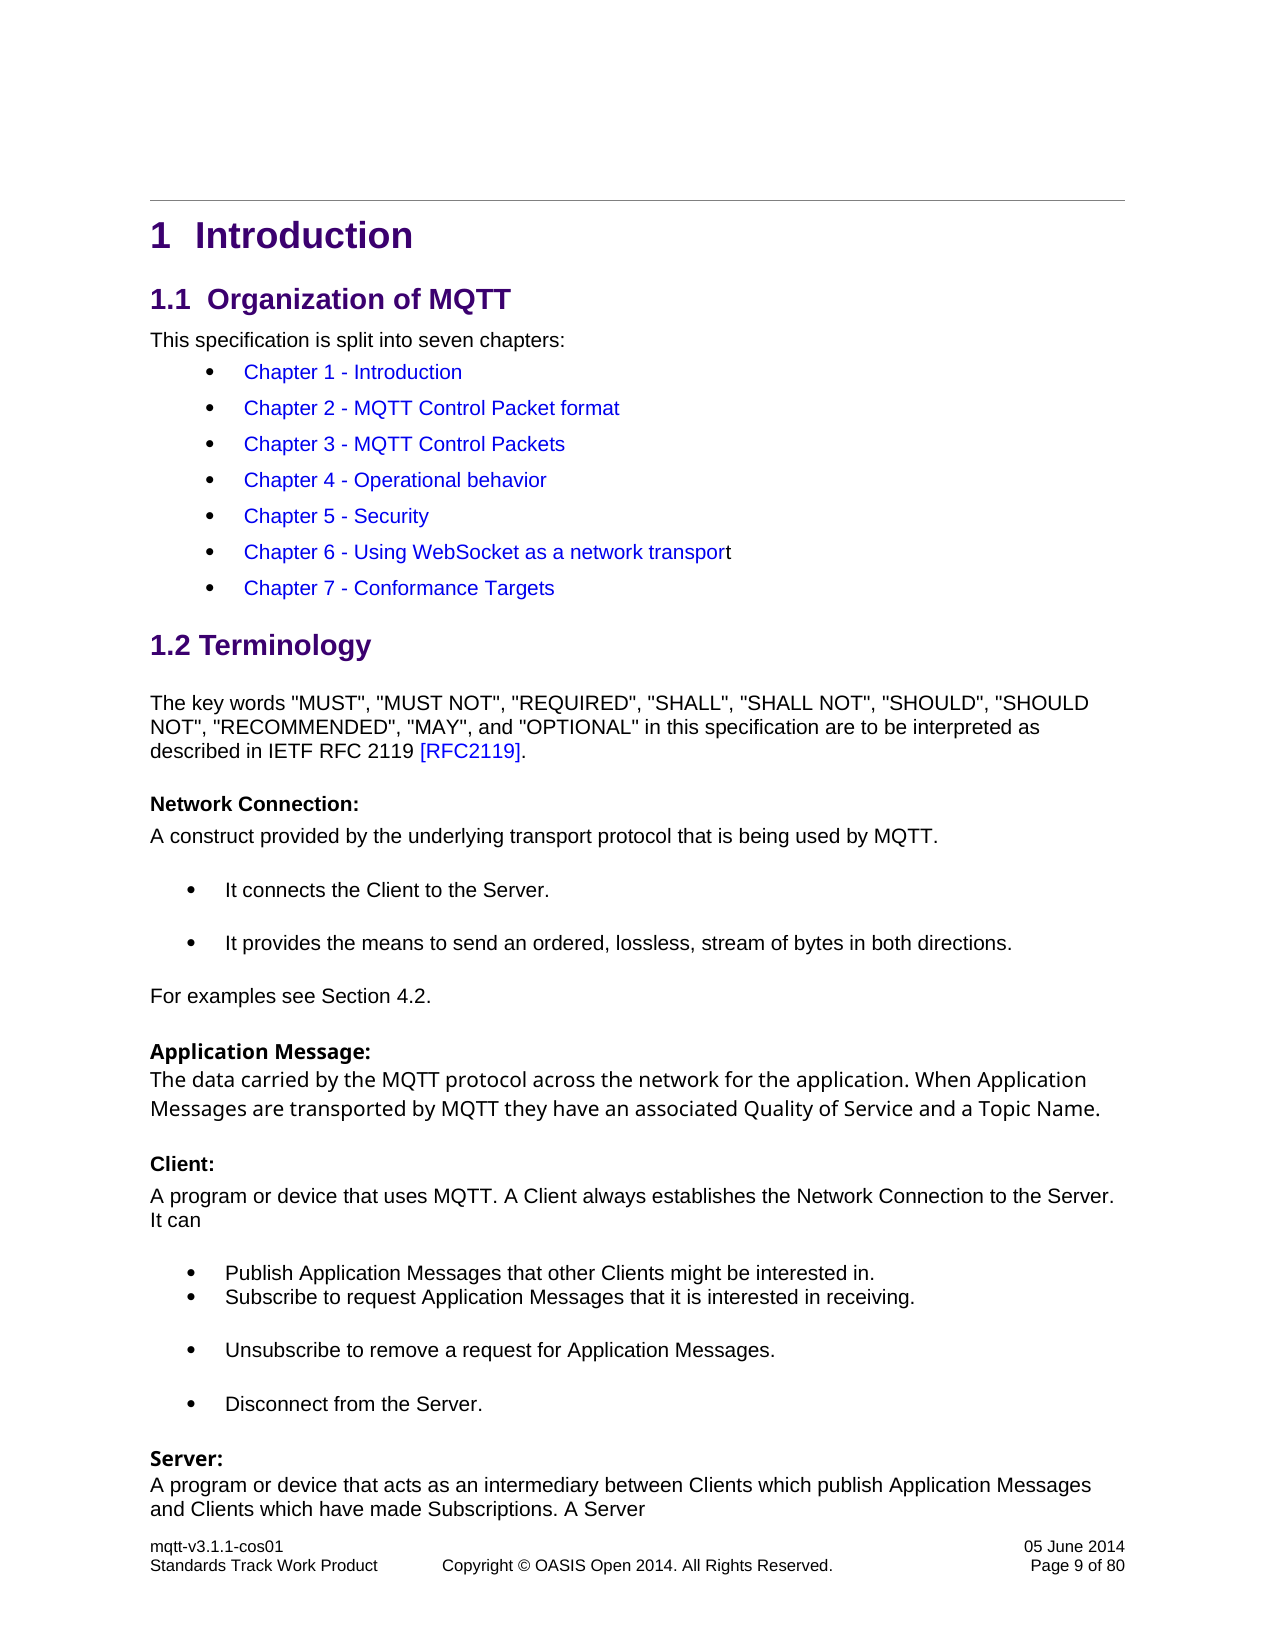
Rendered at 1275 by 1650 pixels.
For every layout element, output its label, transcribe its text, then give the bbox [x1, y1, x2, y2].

list It connects the Client to the Server. [187, 877, 1125, 901]
text Server: A program or device that acts as an intermediary between Clients which publish Application Messages and Clients which have made Subscriptions. A Server [150, 1444, 1125, 1521]
list Publish Application Messages that other Clients might be interested in. [187, 1261, 1125, 1285]
text Client: [150, 1151, 1125, 1175]
text Network Connection: [150, 792, 1125, 816]
text This specification is split into seven chapters: [150, 328, 1125, 352]
subtitle Terminology [150, 628, 1125, 662]
list Subscribe to request Application Messages that it is interested in receiving. [187, 1285, 1125, 1309]
subtitle Organization of MQTT [150, 282, 1125, 315]
list It provides the means to send an ordered, lossless, stream of bytes in both directions. [187, 931, 1125, 955]
text A construct provided by the underlying transport protocol that is being used by MQTT. [150, 824, 1125, 848]
list Chapter 2 - MQTT Control Packet format [206, 396, 1125, 420]
list Chapter 6 - Using WebSocket as a network transport [206, 540, 1125, 564]
list Chapter 7 - Conformance Targets [206, 576, 1125, 600]
list Unsubscribe to remove a request for Application Messages. [187, 1338, 1125, 1362]
list Chapter 5 - Security [206, 504, 1125, 528]
list Disconnect from the Server. [187, 1391, 1125, 1415]
list Chapter 3 - MQTT Control Packets [206, 432, 1125, 456]
text A program or device that uses MQTT. A Client always establishes the Network Connection to the Server. It can [150, 1184, 1125, 1232]
list Chapter 1 - Introduction [206, 360, 1125, 384]
subtitle Introduction [150, 201, 1125, 257]
text For examples see Section 4.2. [150, 984, 1125, 1008]
text The key words "MUST", "MUST NOT", "REQUIRED", "SHALL", "SHALL NOT", "SHOULD", "SHOULD NOT", "RECOMMENDED", "MAY", and "OPTIONAL" in this specification are to be interpreted as described in IETF RFC 2119 [RFC2119]. [150, 691, 1125, 763]
text Application Message: The data carried by the MQTT protocol across the network for the application. When Application Messages are transported by MQTT they have an associated Quality of Service and a Topic Name. [150, 1037, 1125, 1122]
list Chapter 4 - Operational behavior [206, 468, 1125, 492]
